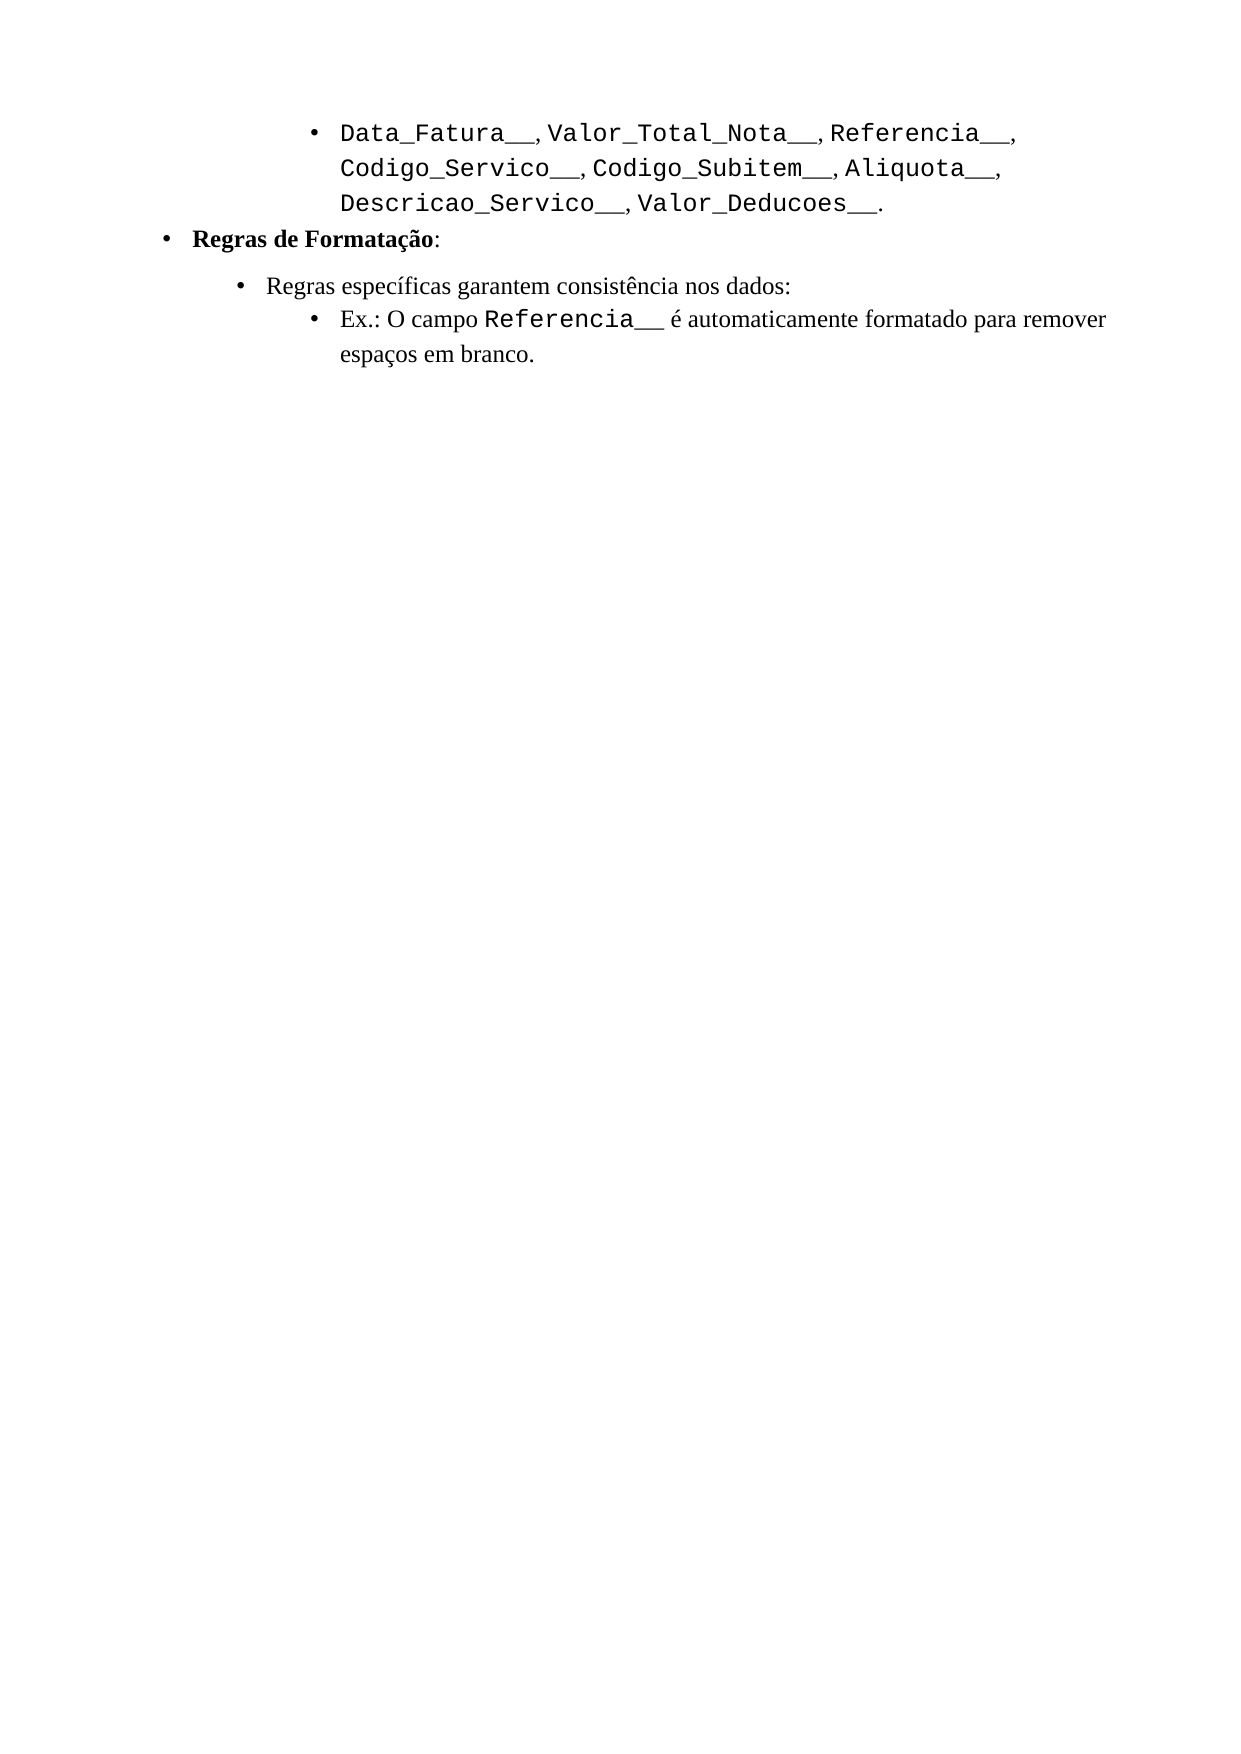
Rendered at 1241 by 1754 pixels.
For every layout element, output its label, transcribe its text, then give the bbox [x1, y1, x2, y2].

list Data_Fatura__, Valor_Total_Nota__, Referencia__, Codigo_Servico__, Codigo_Subitem__, Aliquota__, Descricao_Servico__, Valor_Deducoes__. [310, 118, 1122, 219]
list Ex.: O campo Referencia__ é automaticamente formatado para remover espaços em branco. [310, 304, 1122, 368]
list Regras de Formatação: [162, 224, 1122, 252]
list Regras específicas garantem consistência nos dados: [236, 271, 1122, 300]
